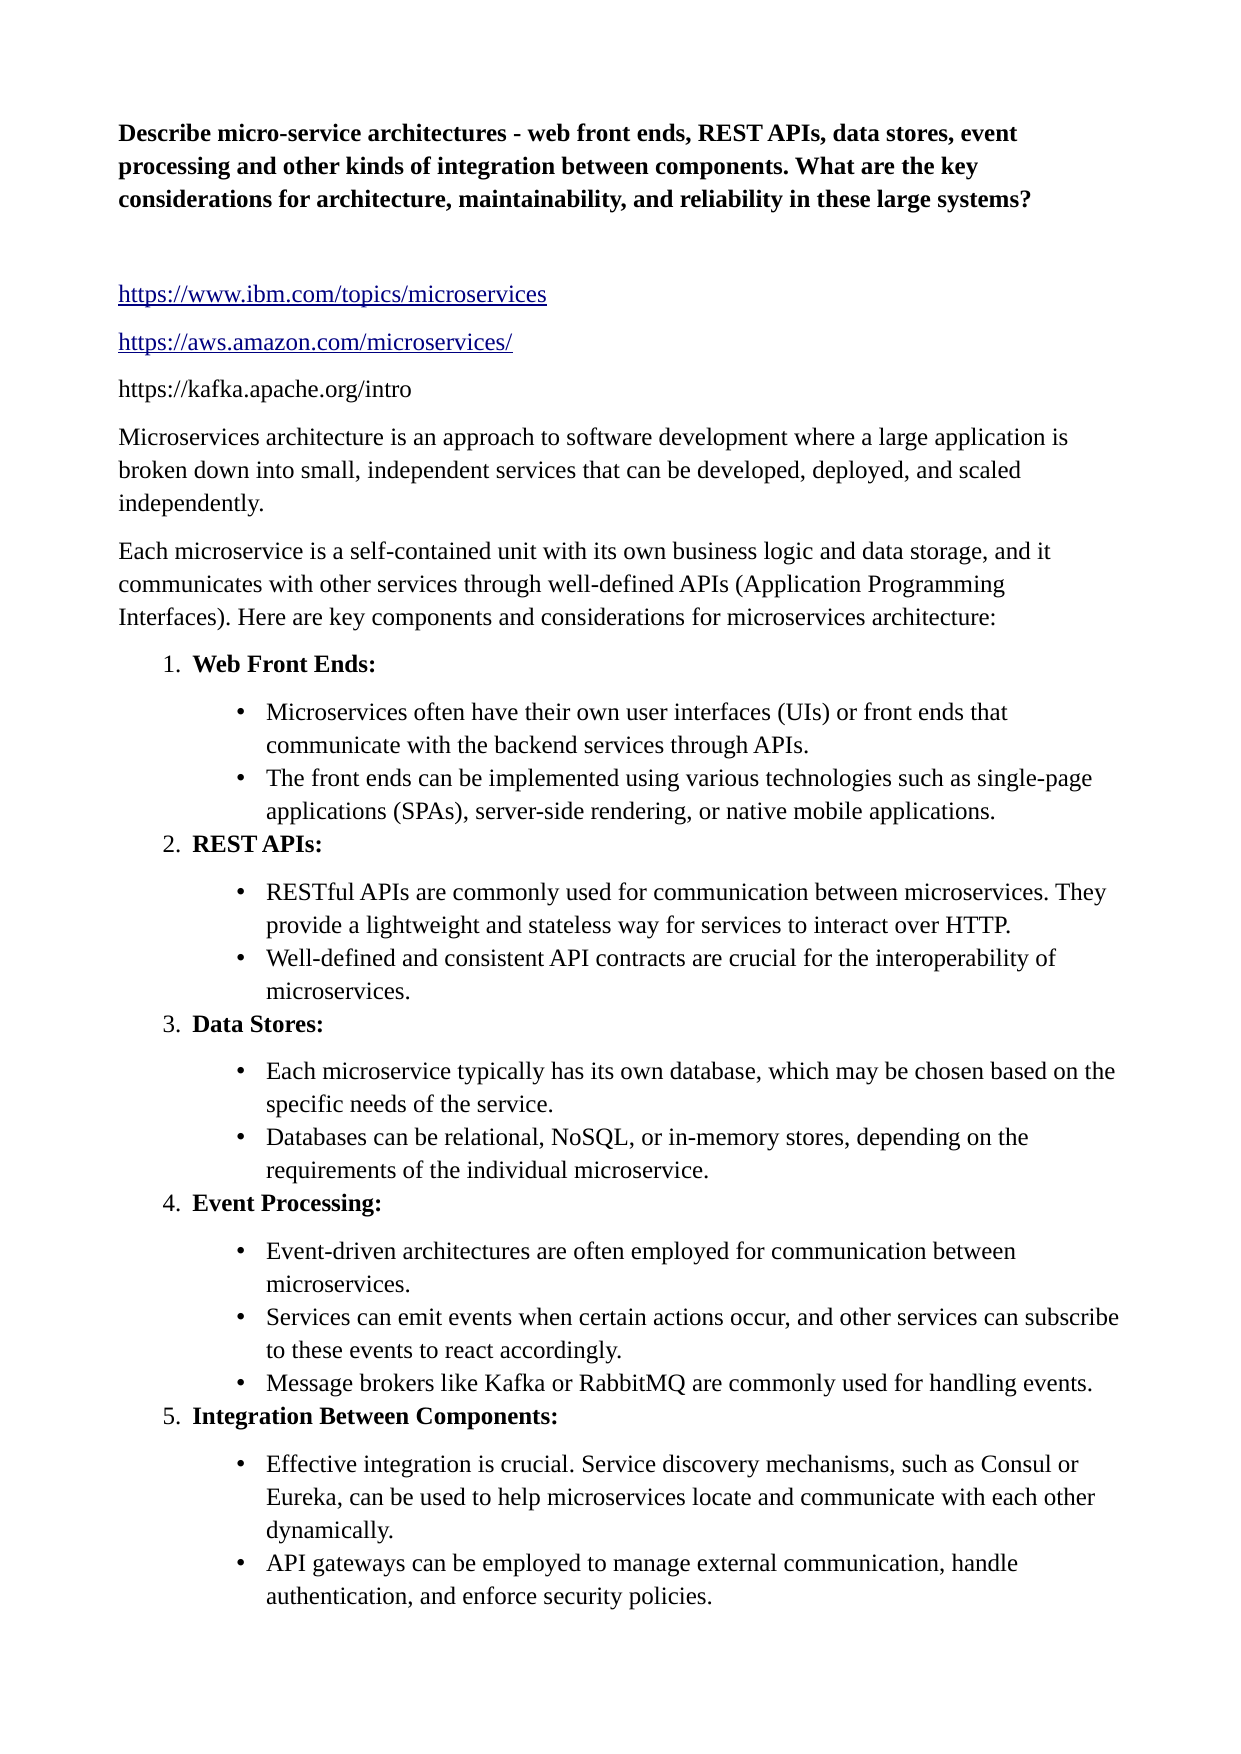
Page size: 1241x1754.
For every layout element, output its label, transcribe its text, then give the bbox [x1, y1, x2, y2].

list Event Processing: [162, 1188, 1122, 1217]
list RESTful APIs are commonly used for communication between microservices. They provide a lightweight and stateless way for services to interact over HTTP. [236, 877, 1122, 938]
text https://kafka.apache.org/intro [118, 374, 1122, 403]
text https://aws.amazon.com/microservices/ [118, 327, 1122, 356]
list Well-defined and consistent API contracts are crucial for the interoperability of microservices. [236, 943, 1122, 1004]
list Web Front Ends: [162, 649, 1122, 678]
list Each microservice typically has its own database, which may be chosen based on the specific needs of the service. [236, 1056, 1122, 1118]
text https://www.ibm.com/topics/microservices [118, 279, 1122, 308]
text Microservices architecture is an approach to software development where a large application is broken down into small, independent services that can be developed, deployed, and scaled independently. [118, 422, 1122, 517]
list Integration Between Components: [162, 1401, 1122, 1430]
list Databases can be relational, NoSQL, or in-memory stores, depending on the requirements of the individual microservice. [236, 1122, 1122, 1184]
list Data Stores: [162, 1009, 1122, 1038]
list Microservices often have their own user interfaces (UIs) or front ends that communicate with the backend services through APIs. [236, 697, 1122, 759]
text Each microservice is a self-contained unit with its own business logic and data storage, and it communicates with other services through well-defined APIs (Application Programming Interfaces). Here are key components and considerations for microservices architecture: [118, 536, 1122, 631]
list The front ends can be implemented using various technologies such as single-page applications (SPAs), server-side rendering, or native mobile applications. [236, 763, 1122, 825]
list API gateways can be employed to manage external communication, handle authentication, and enforce security policies. [236, 1548, 1122, 1610]
list Effective integration is crucial. Service discovery mechanisms, such as Consul or Eureka, can be used to help microservices locate and communicate with each other dynamically. [236, 1449, 1122, 1544]
text Describe micro-service architectures - web front ends, REST APIs, data stores, event processing and other kinds of integration between components. What are the key considerations for architecture, maintainability, and reliability in these large systems? [118, 118, 1122, 213]
list Services can emit events when certain actions occur, and other services can subscribe to these events to react accordingly. [236, 1302, 1122, 1364]
list Message brokers like Kafka or RabbitMQ are commonly used for handling events. [236, 1368, 1122, 1397]
list Event-driven architectures are often employed for communication between microservices. [236, 1236, 1122, 1298]
list REST APIs: [162, 829, 1122, 858]
